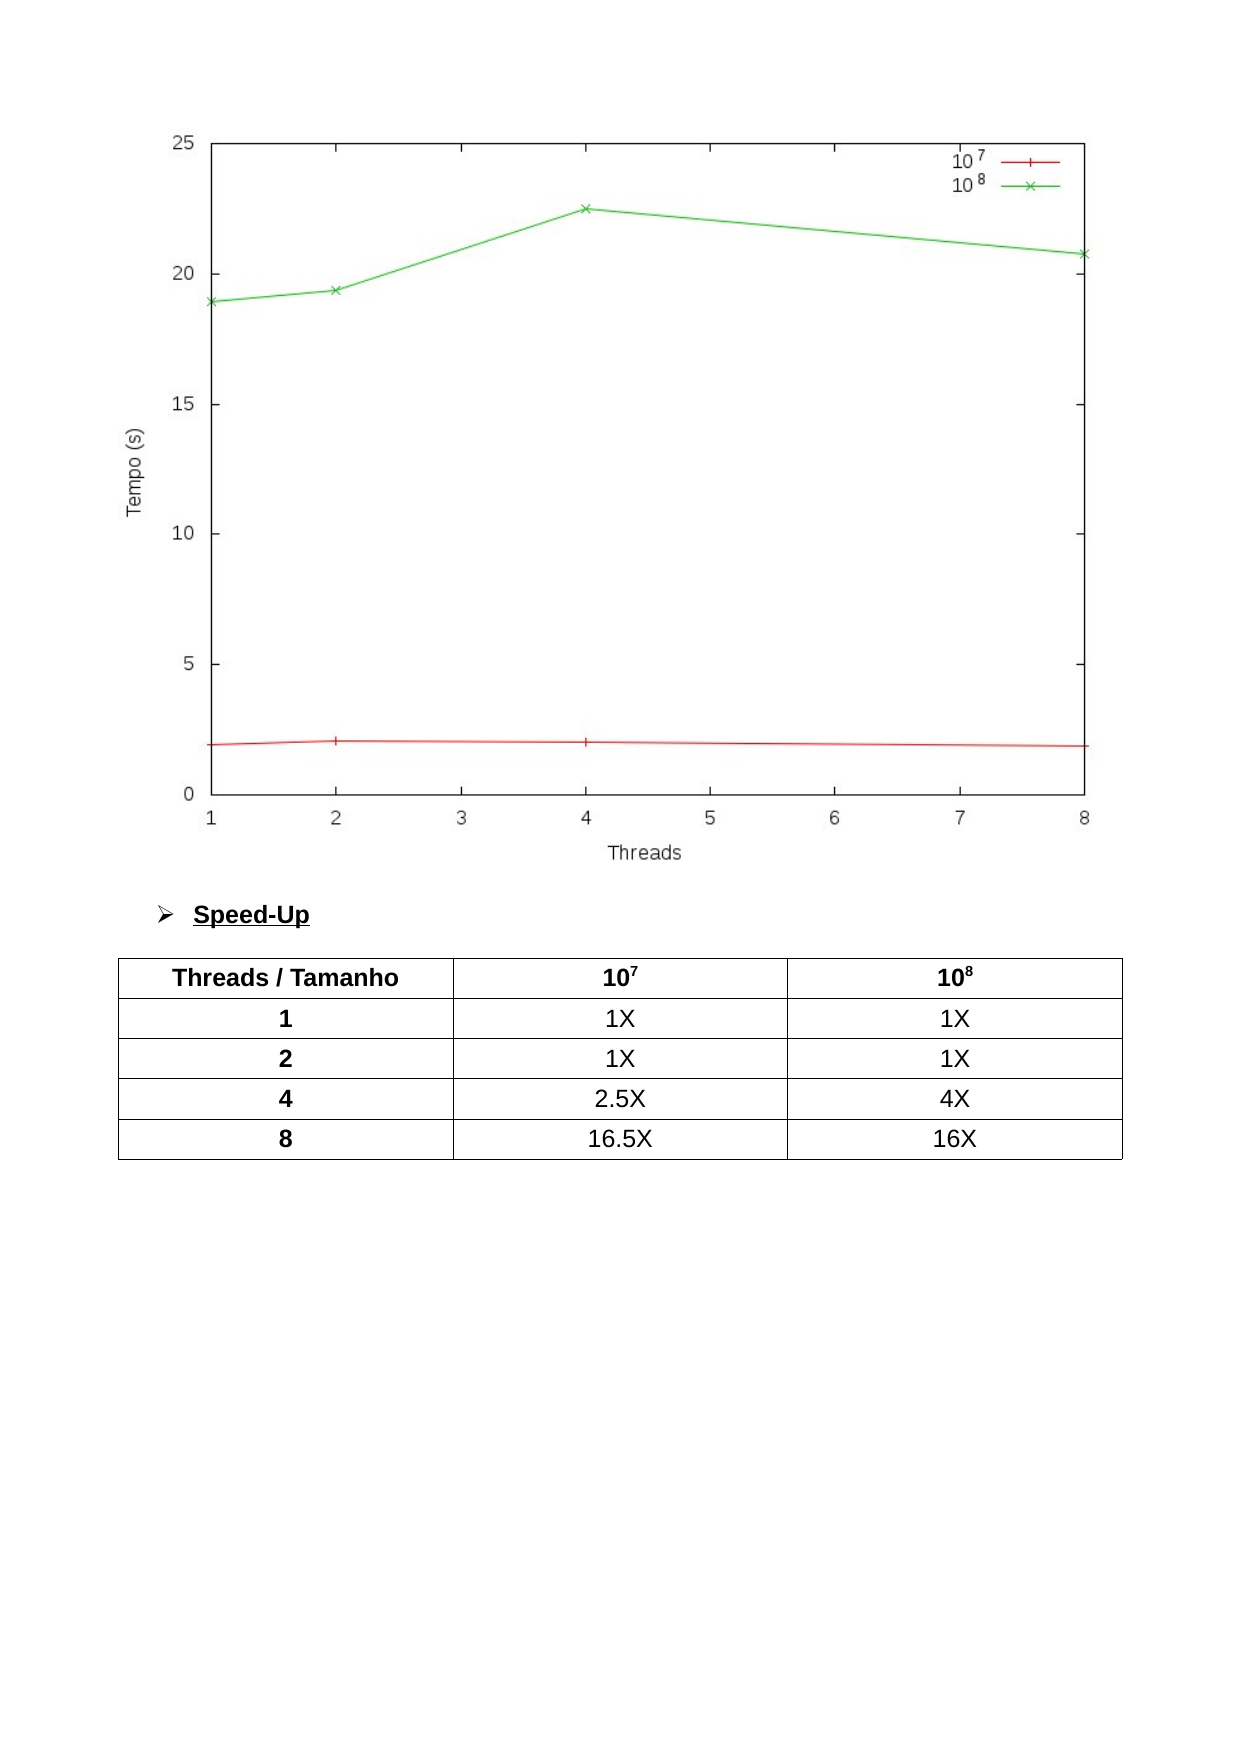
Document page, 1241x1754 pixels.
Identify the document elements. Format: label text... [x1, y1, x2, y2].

table_cell 1X [788, 1039, 1122, 1078]
table_header 108 [788, 959, 1122, 998]
table_header Threads / Tamanho [119, 959, 453, 998]
table_cell 2.5X [454, 1079, 787, 1119]
table_cell 16.5X [454, 1120, 787, 1159]
table_header 107 [454, 959, 787, 998]
table_cell 2 [119, 1039, 453, 1078]
table_cell 1X [454, 999, 787, 1038]
table_cell 4X [788, 1079, 1122, 1119]
picture [118, 118, 1123, 871]
table_cell 4 [119, 1079, 453, 1119]
table_cell 16X [788, 1120, 1122, 1159]
list Speed-Up [156, 900, 1122, 929]
table_cell 1X [788, 999, 1122, 1038]
table_cell 1 [119, 999, 453, 1038]
table_cell 1X [454, 1039, 787, 1078]
table_cell 8 [119, 1120, 453, 1159]
